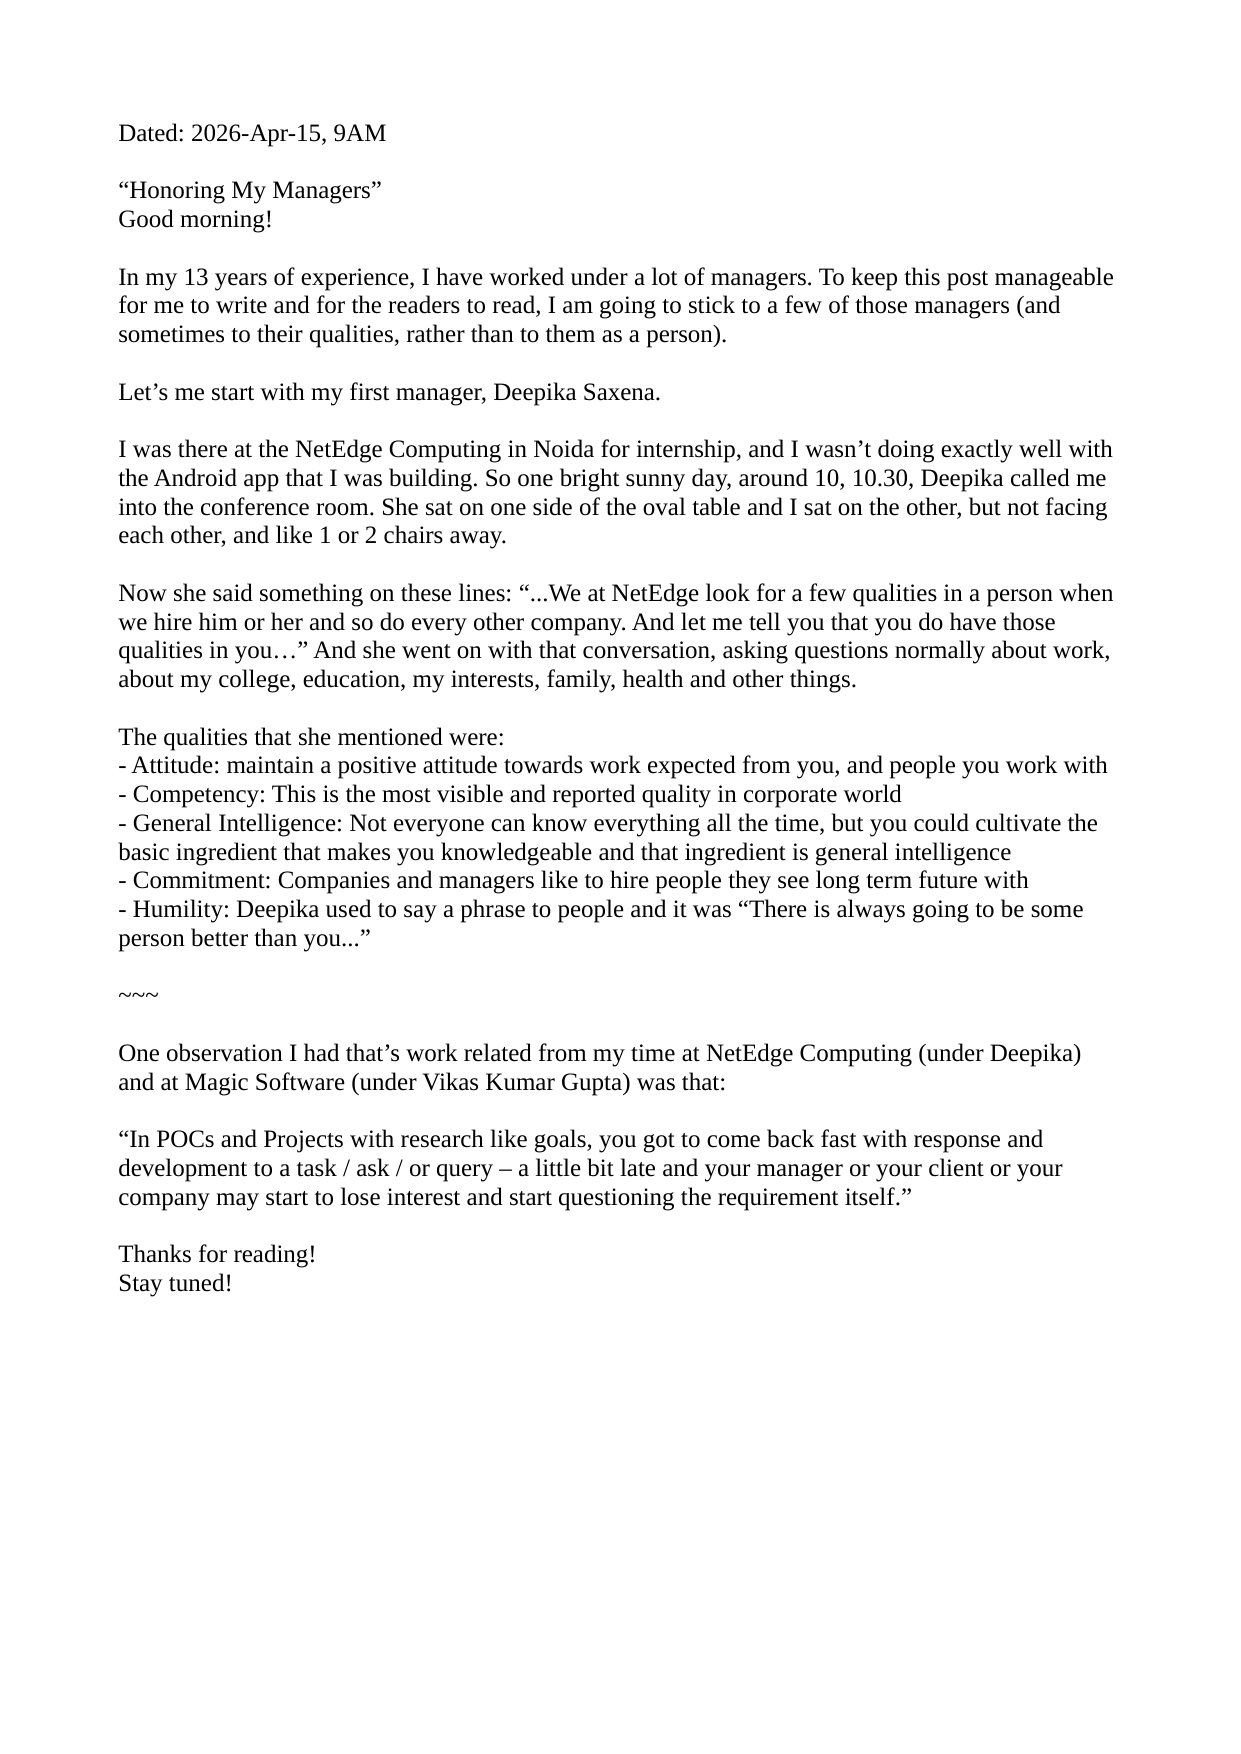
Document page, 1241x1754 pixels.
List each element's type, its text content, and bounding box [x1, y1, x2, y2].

text Stay tuned! [118, 1268, 1122, 1297]
text - Competency: This is the most visible and reported quality in corporate world [118, 779, 1122, 808]
text “In POCs and Projects with research like goals, you got to come back fast with response and development to a task / ask / or query – a little bit late and your manager or your client or your company may start to lose interest and start questioning the requirement itself.” [118, 1124, 1122, 1211]
text Now she said something on these lines: “...We at NetEdge look for a few qualities in a person when we hire him or her and so do every other company. And let me tell you that you do have those qualities in you…” And she went on with that conversation, asking questions normally about work, about my college, education, my interests, family, health and other things. [118, 578, 1122, 693]
text - Humility: Deepika used to say a phrase to people and it was “There is always going to be some person better than you...” [118, 894, 1122, 952]
text The qualities that she mentioned were: [118, 722, 1122, 751]
text In my 13 years of experience, I have worked under a lot of managers. To keep this post manageable for me to write and for the readers to read, I am going to stick to a few of those managers (and sometimes to their qualities, rather than to them as a person). [118, 262, 1122, 348]
text - Attitude: maintain a positive attitude towards work expected from you, and people you work with [118, 751, 1122, 779]
text Let’s me start with my first manager, Deepika Saxena. [118, 377, 1122, 406]
text - Commitment: Companies and managers like to hire people they see long term future with [118, 866, 1122, 894]
text ~~~ [118, 981, 1122, 1009]
text - General Intelligence: Not everyone can know everything all the time, but you could cultivate the basic ingredient that makes you knowledgeable and that ingredient is general intelligence [118, 808, 1122, 866]
text Thanks for reading! [118, 1239, 1122, 1268]
text Good morning! [118, 204, 1122, 233]
text I was there at the NetEdge Computing in Noida for internship, and I wasn’t doing exactly well with the Android app that I was building. So one bright sunny day, around 10, 10.30, Deepika called me into the conference room. She sat on one side of the oval table and I sat on the other, but not facing each other, and like 1 or 2 chairs away. [118, 434, 1122, 549]
text “Honoring My Managers” [118, 176, 1122, 204]
text Dated: 2026-Apr-15, 9AM [118, 118, 1122, 147]
text One observation I had that’s work related from my time at NetEdge Computing (under Deepika) and at Magic Software (under Vikas Kumar Gupta) was that: [118, 1038, 1122, 1096]
